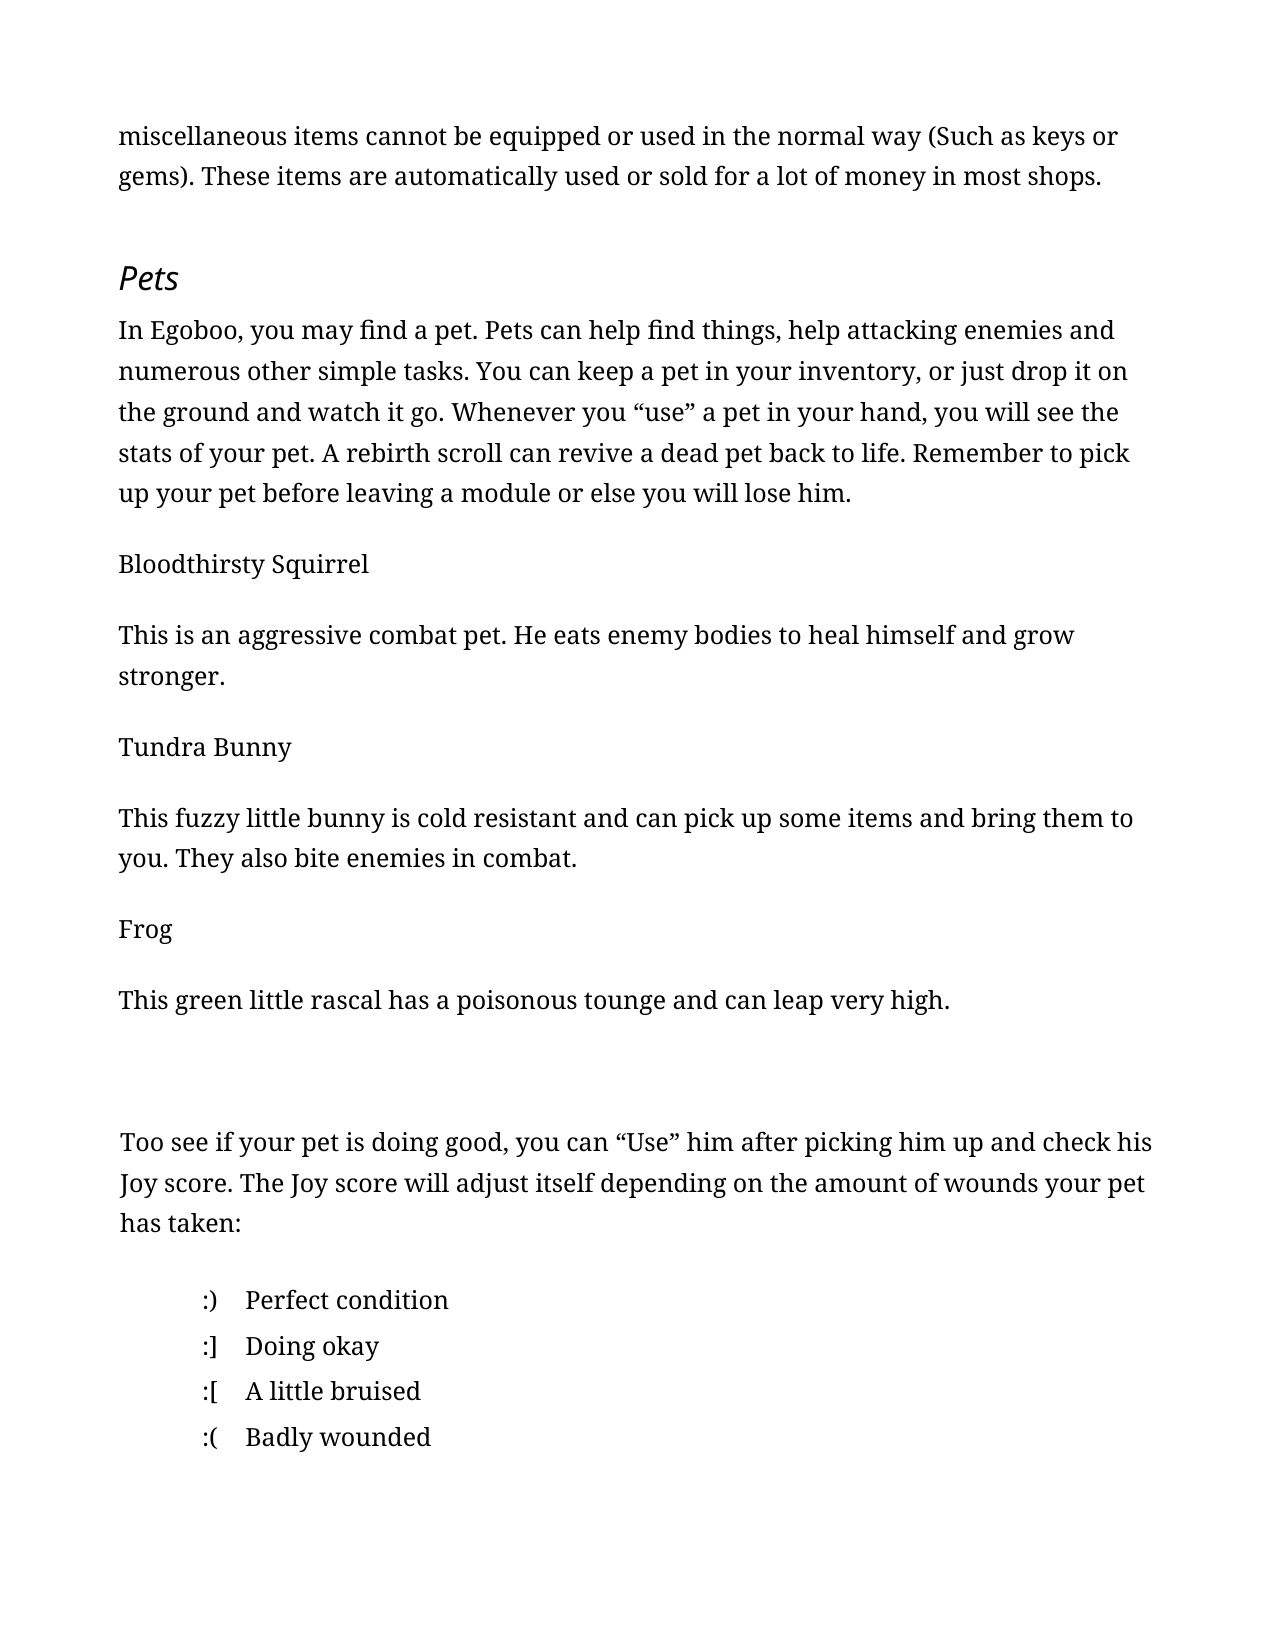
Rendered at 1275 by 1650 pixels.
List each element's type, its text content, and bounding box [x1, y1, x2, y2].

table_cell :( [196, 1414, 239, 1459]
text In Egoboo, you may find a pet. Pets can help find things, help attacking enemies and numerous other simple tasks. You can keep a pet in your inventory, or just drop it on the ground and watch it go. Whenever you “use” a pet in your hand, you will see the stats of your pet. A rebirth scroll can revive a dead pet back to life. Remember to pick up your pet before leaving a module or else you will lose him. [118, 313, 1157, 510]
table_cell A little bruised [240, 1368, 521, 1413]
text Bloodthirsty Squirrel [118, 547, 1157, 581]
text Too see if your pet is doing good, you can “Use” him after picking him up and check his Joy score. The Joy score will adjust itself depending on the amount of wounds your pet has taken: [120, 1124, 1157, 1240]
table_header :) [196, 1277, 239, 1322]
text miscellaneous items cannot be equipped or used in the normal way (Such as keys or gems). These items are automatically used or sold for a lot of money in most shops. [118, 118, 1157, 193]
subtitle Pets [118, 255, 1157, 300]
text This is an aggressive combat pet. He eats enemy bodies to heal himself and grow stronger. [118, 618, 1157, 693]
table_header Perfect condition [240, 1277, 521, 1322]
table_cell Badly wounded [240, 1414, 521, 1459]
text This fuzzy little bunny is cold resistant and can pick up some items and bring them to you. They also bite enemies in combat. [118, 800, 1157, 875]
table_cell Doing okay [240, 1323, 521, 1368]
table_cell :] [196, 1323, 239, 1368]
text Tundra Bunny [118, 729, 1157, 763]
table_cell :[ [196, 1368, 239, 1413]
text Frog [118, 912, 1157, 946]
text This green little rascal has a poisonous tounge and can leap very high. [118, 983, 1157, 1017]
